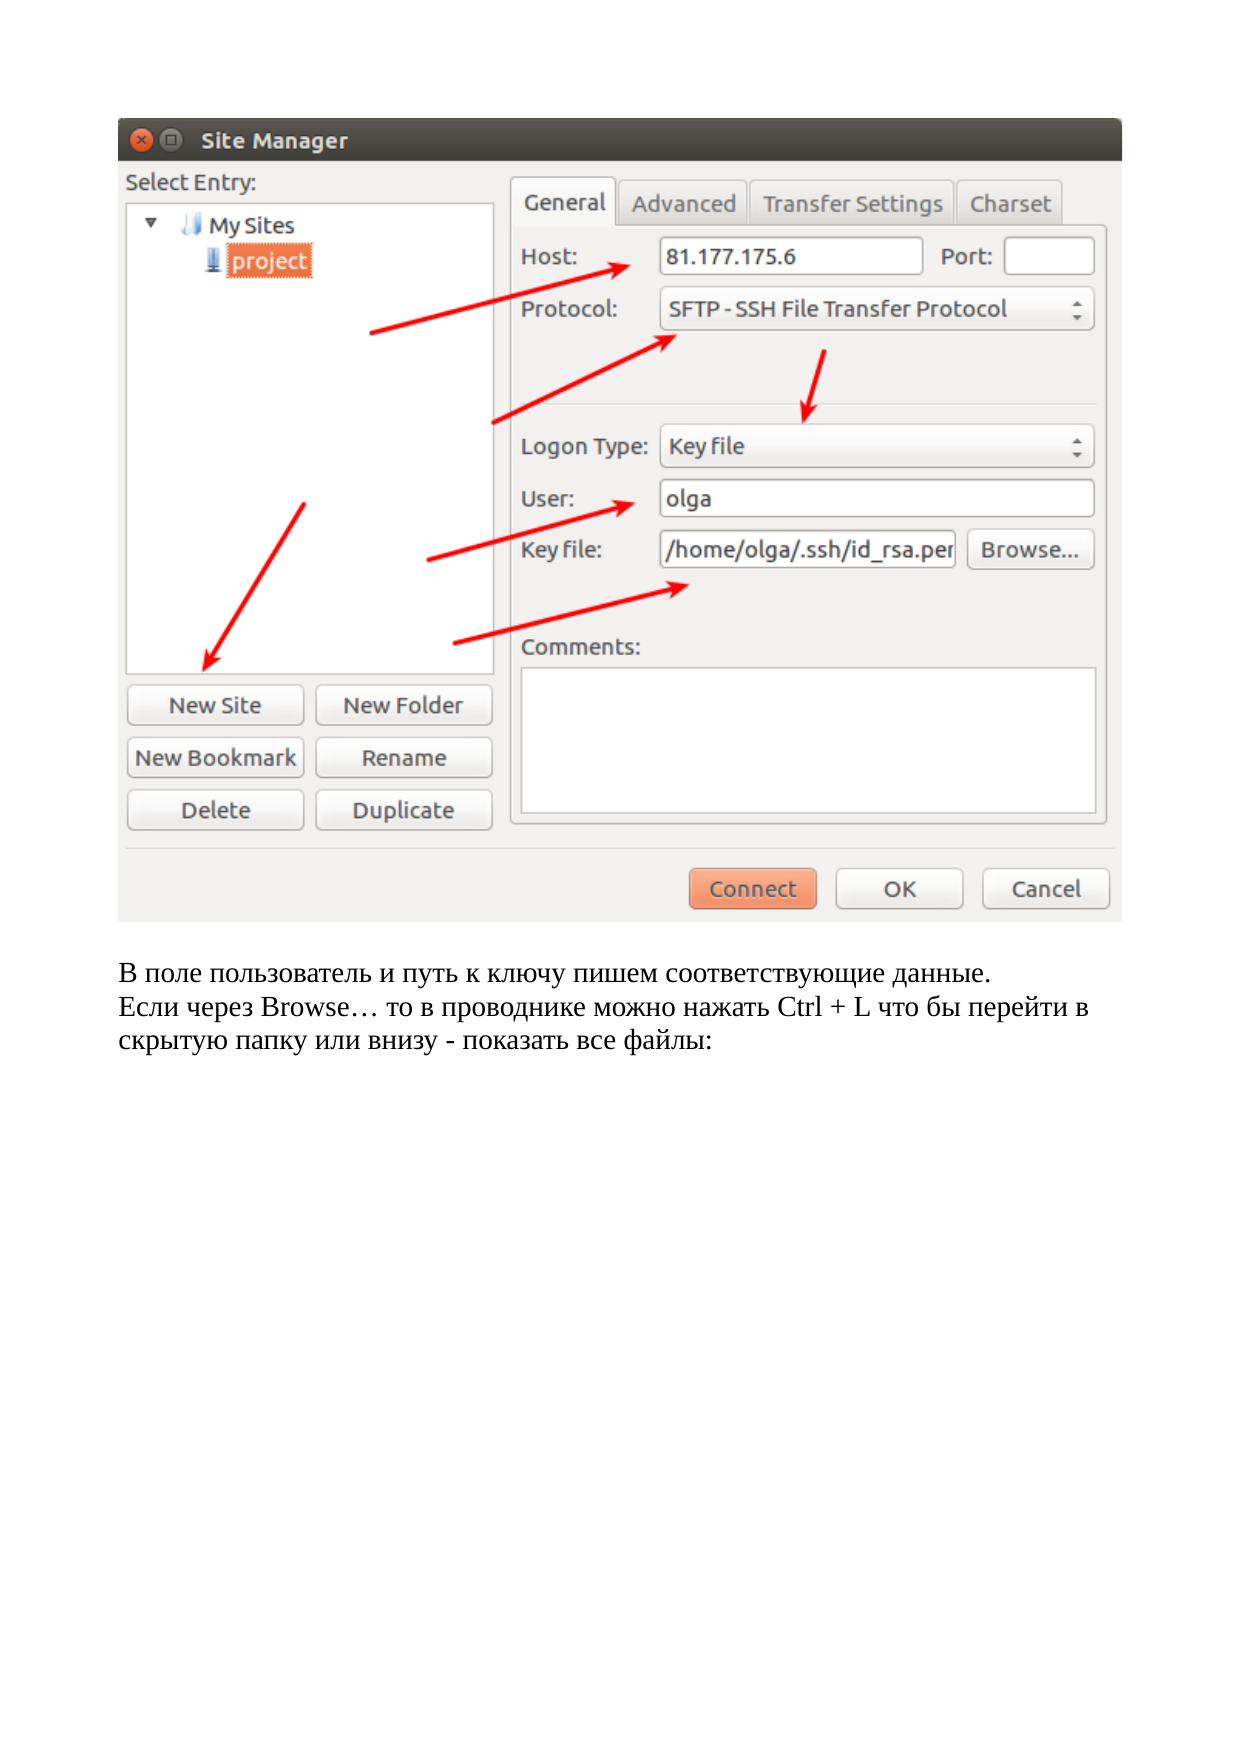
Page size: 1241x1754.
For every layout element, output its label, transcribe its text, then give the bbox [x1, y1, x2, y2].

text Если через Browse… то в проводнике можно нажать Ctrl + L что бы перейти в скрытую папку или внизу - показать все файлы: [118, 989, 1122, 1056]
text В поле пользователь и путь к ключу пишем соответствующие данные. [118, 955, 1122, 989]
picture [118, 118, 1123, 922]
